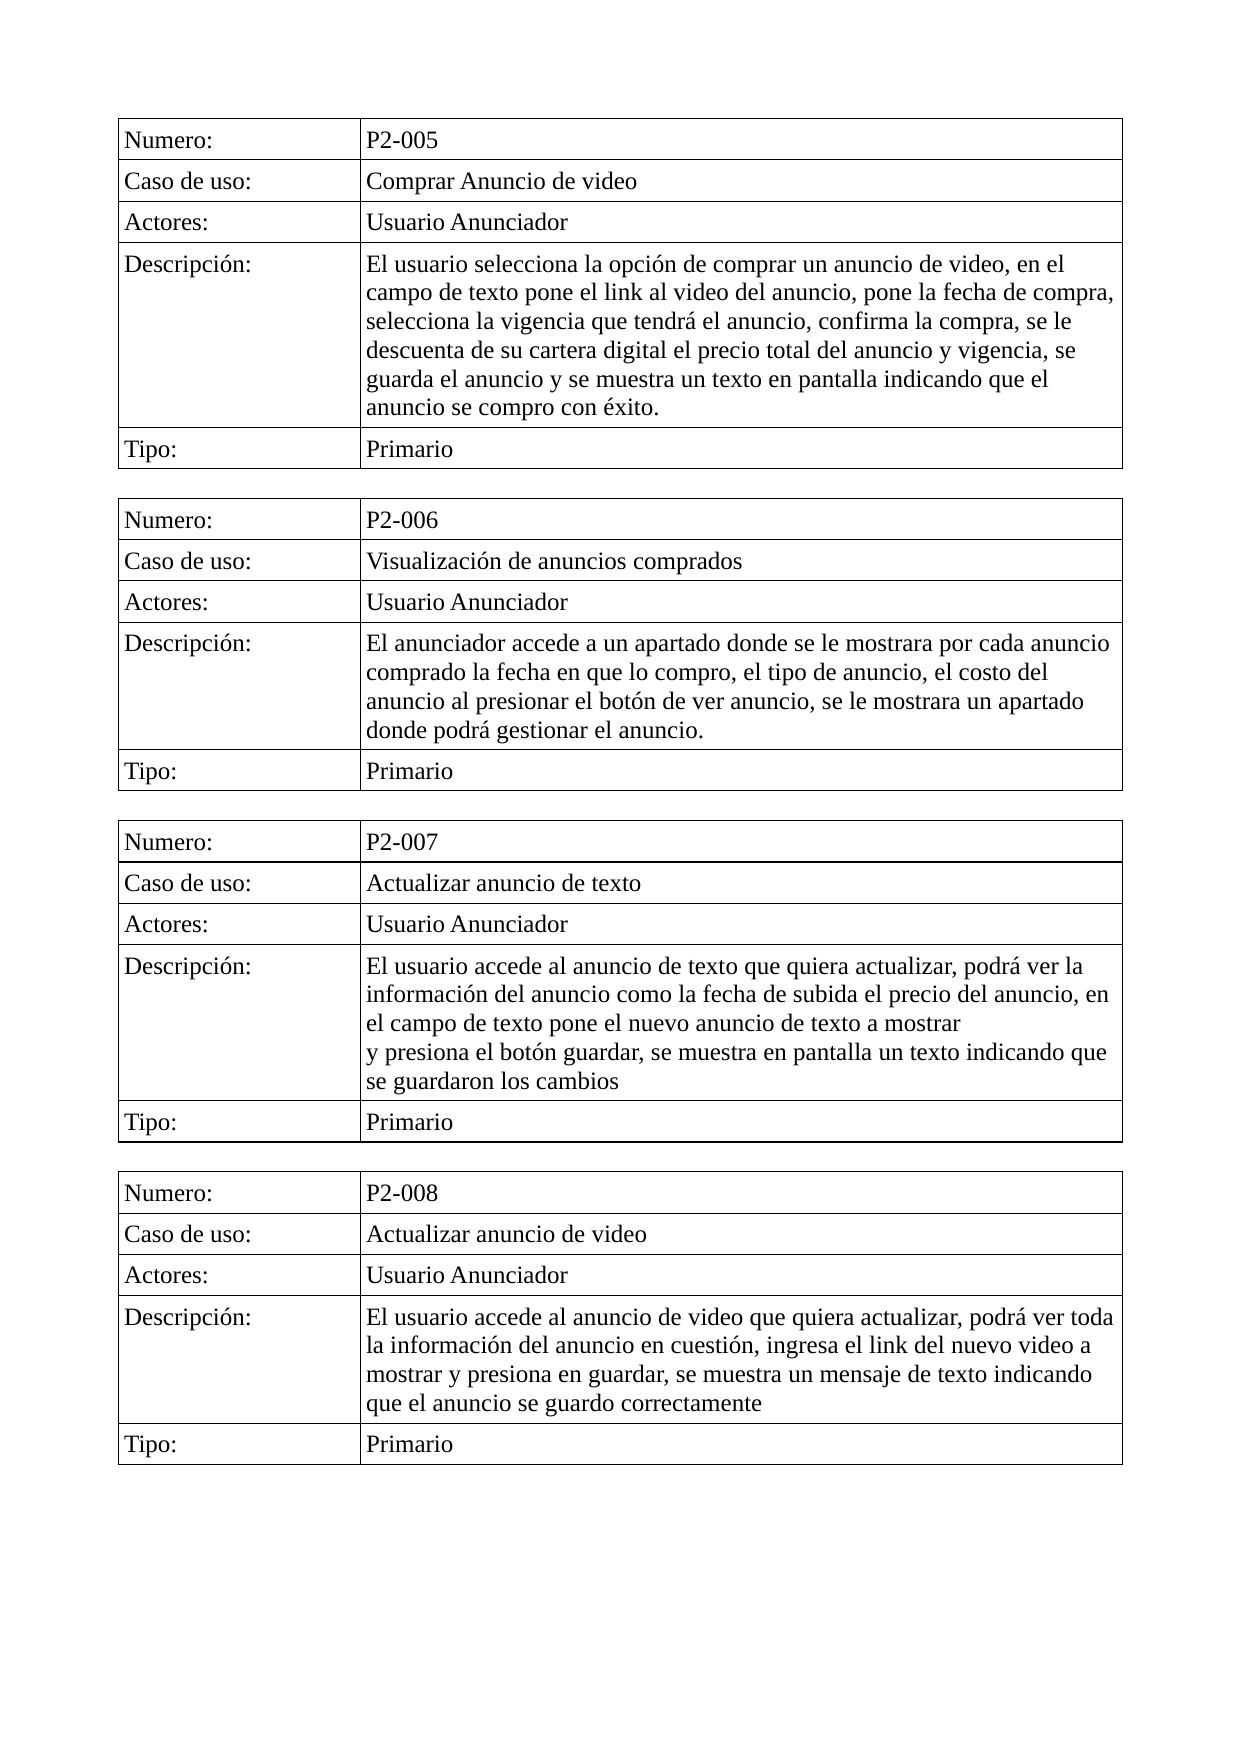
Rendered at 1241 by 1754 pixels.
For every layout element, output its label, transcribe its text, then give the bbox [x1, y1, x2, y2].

table_header Numero: [119, 119, 360, 159]
table_cell Actores: [119, 1255, 360, 1295]
table_cell Descripción: [119, 623, 360, 749]
table_cell Usuario Anunciador [361, 1255, 1122, 1295]
table_cell Tipo: [119, 1424, 360, 1464]
table_cell El usuario accede al anuncio de texto que quiera actualizar, podrá ver la información del anuncio como la fecha de subida el precio del anuncio, en el campo de texto pone el nuevo anuncio de texto a mostrar y presiona el botón guardar, se muestra en pantalla un texto indicando que se guardaron los cambios [361, 945, 1122, 1100]
table_cell Actualizar anuncio de texto [361, 863, 1122, 903]
table_cell Actualizar anuncio de video [361, 1214, 1122, 1254]
table_cell Tipo: [119, 1101, 360, 1141]
table_cell Caso de uso: [119, 160, 360, 201]
table_cell Primario [361, 750, 1122, 790]
table_cell Primario [361, 1424, 1122, 1464]
table_cell Tipo: [119, 428, 360, 468]
table_cell Primario [361, 428, 1122, 468]
table_cell Descripción: [119, 945, 360, 1100]
table_header Numero: [119, 821, 360, 861]
table_header P2-006 [361, 499, 1122, 539]
table_header P2-007 [361, 821, 1122, 861]
table_cell Comprar Anuncio de video [361, 160, 1122, 201]
table_cell Primario [361, 1101, 1122, 1141]
table_cell El anunciador accede a un apartado donde se le mostrara por cada anuncio comprado la fecha en que lo compro, el tipo de anuncio, el costo del anuncio al presionar el botón de ver anuncio, se le mostrara un apartado donde podrá gestionar el anuncio. [361, 623, 1122, 749]
table_cell Descripción: [119, 243, 360, 427]
table_cell Actores: [119, 202, 360, 242]
table_header Numero: [119, 499, 360, 539]
table_cell Visualización de anuncios comprados [361, 540, 1122, 580]
table_cell Caso de uso: [119, 863, 360, 903]
table_cell Usuario Anunciador [361, 581, 1122, 622]
table_cell Descripción: [119, 1296, 360, 1422]
table_header P2-005 [361, 119, 1122, 159]
table_cell Caso de uso: [119, 1214, 360, 1254]
table_header P2-008 [361, 1172, 1122, 1212]
table_cell Usuario Anunciador [361, 904, 1122, 944]
table_cell Caso de uso: [119, 540, 360, 580]
table_cell Usuario Anunciador [361, 202, 1122, 242]
table_cell Tipo: [119, 750, 360, 790]
table_header Numero: [119, 1172, 360, 1212]
table_cell El usuario accede al anuncio de video que quiera actualizar, podrá ver toda la información del anuncio en cuestión, ingresa el link del nuevo video a mostrar y presiona en guardar, se muestra un mensaje de texto indicando que el anuncio se guardo correctamente [361, 1296, 1122, 1422]
table_cell Actores: [119, 581, 360, 622]
table_cell Actores: [119, 904, 360, 944]
table_cell El usuario selecciona la opción de comprar un anuncio de video, en el campo de texto pone el link al video del anuncio, pone la fecha de compra, selecciona la vigencia que tendrá el anuncio, confirma la compra, se le descuenta de su cartera digital el precio total del anuncio y vigencia, se guarda el anuncio y se muestra un texto en pantalla indicando que el anuncio se compro con éxito. [361, 243, 1122, 427]
